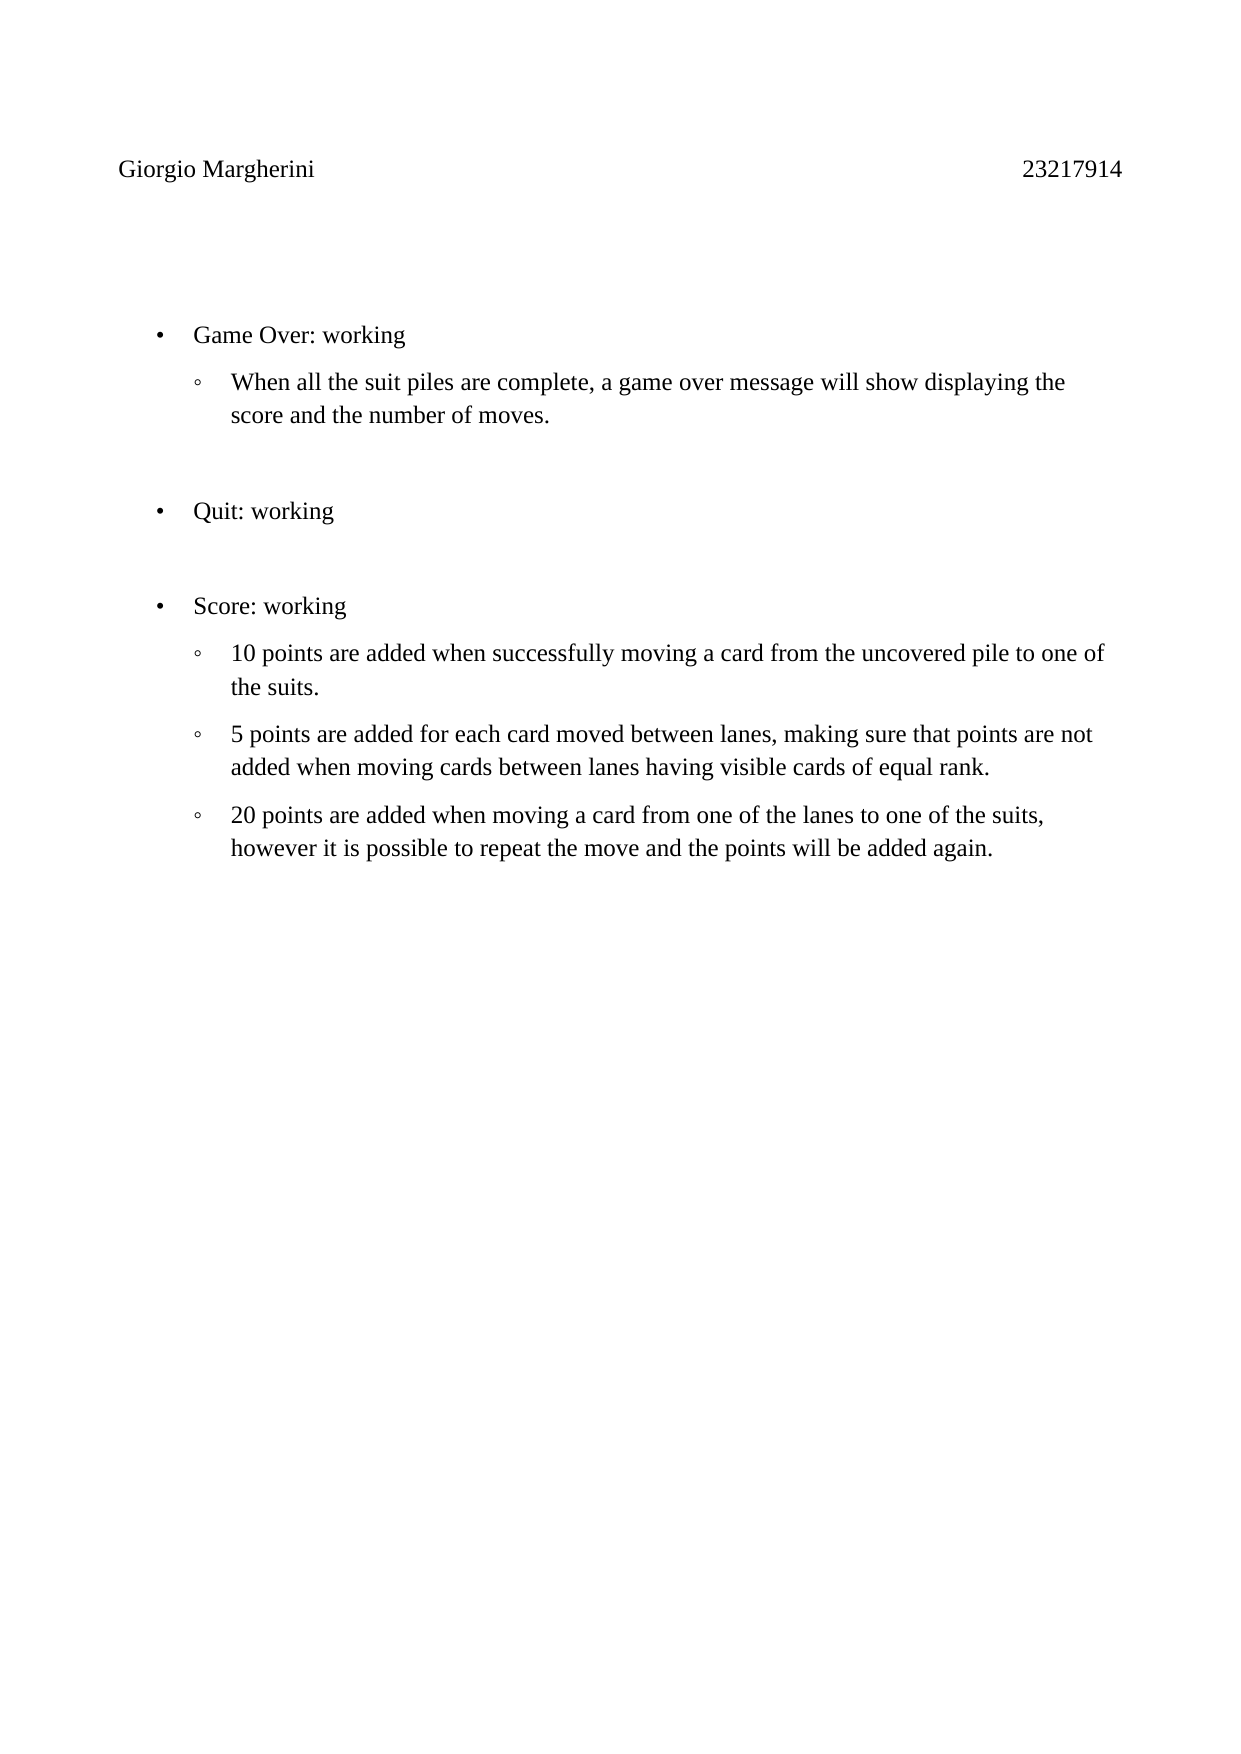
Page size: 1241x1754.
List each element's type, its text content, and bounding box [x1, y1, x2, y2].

list When all the suit piles are complete, a game over message will show displaying the score and the number of moves. [193, 367, 1122, 429]
list 5 points are added for each card moved between lanes, making sure that points are not added when moving cards between lanes having visible cards of equal rank. [193, 719, 1122, 781]
list 20 points are added when moving a card from one of the lanes to one of the suits, however it is possible to repeat the move and the points will be added again. [193, 800, 1122, 862]
list Score: working [156, 591, 1122, 620]
list Quit: working [156, 496, 1122, 524]
list 10 points are added when successfully moving a card from the uncovered pile to one of the suits. [193, 638, 1122, 700]
list Game Over: working [156, 320, 1122, 349]
